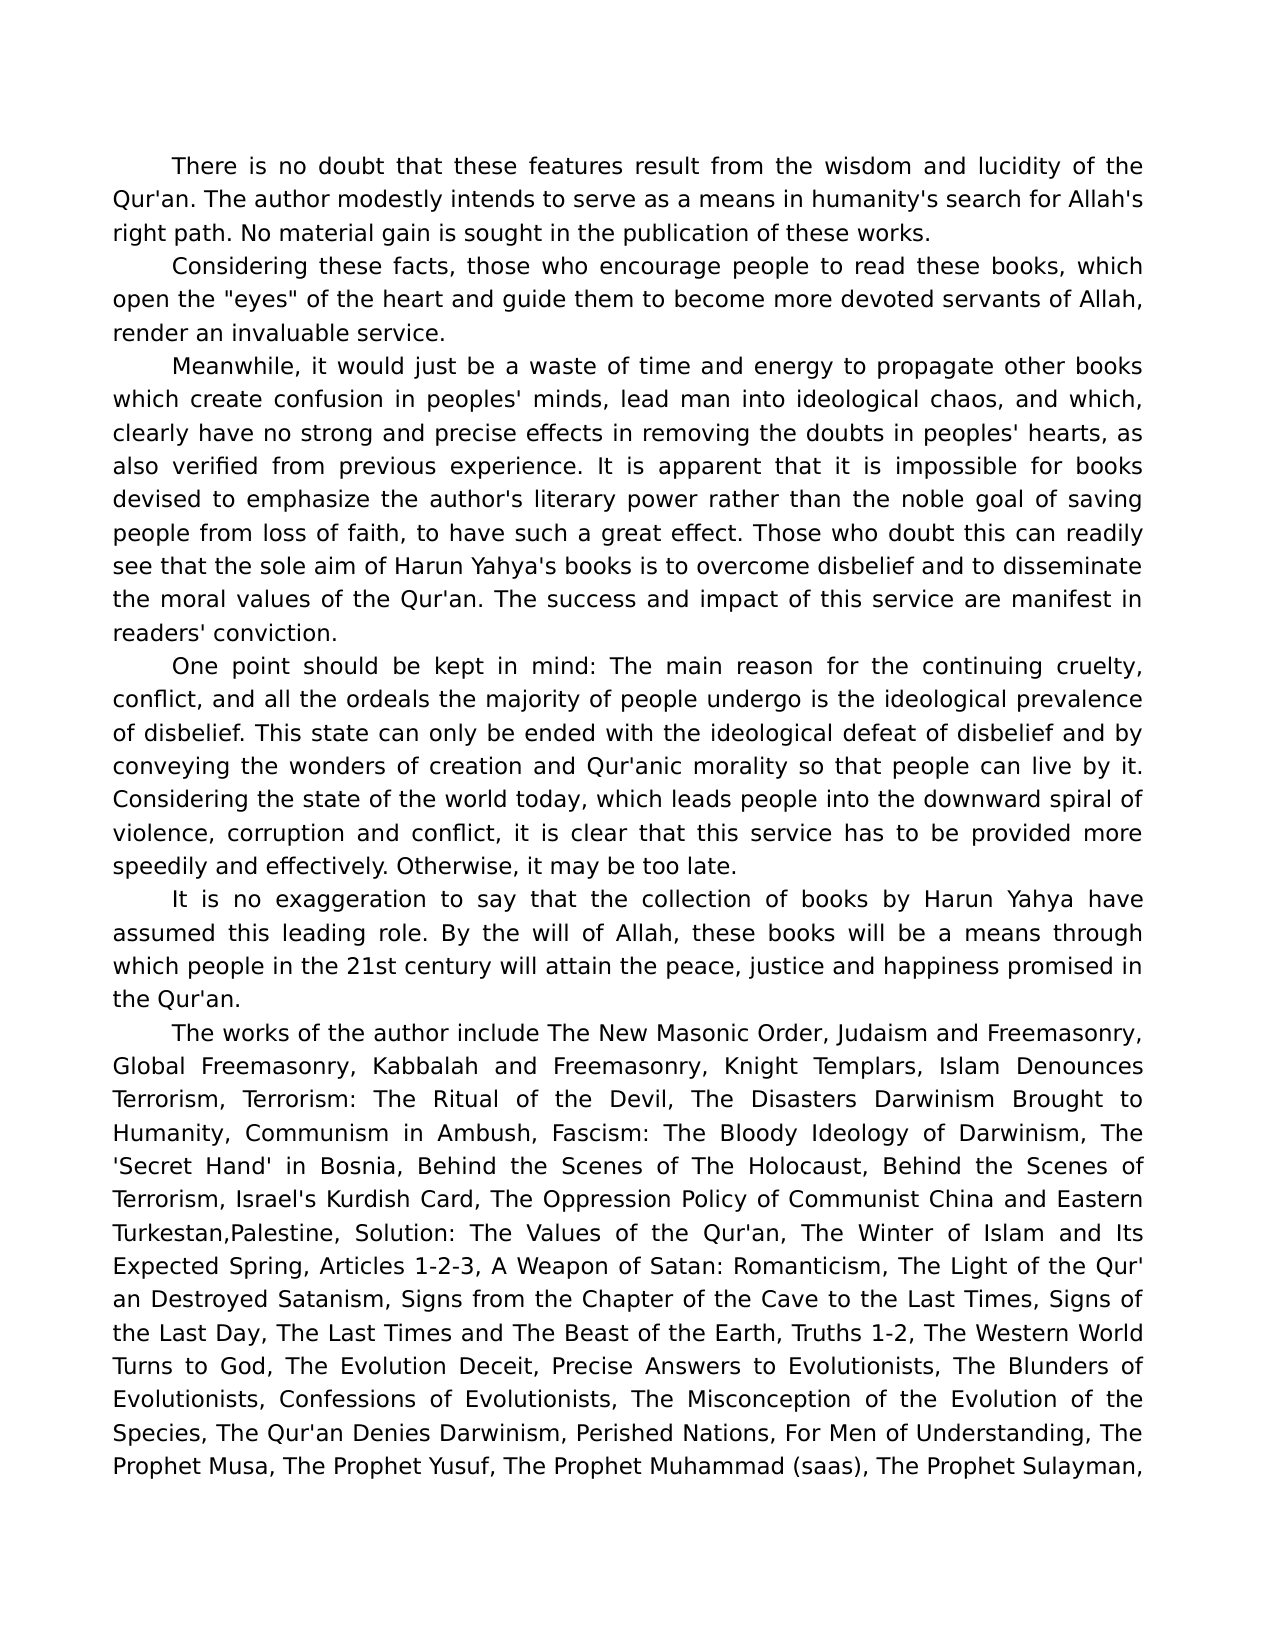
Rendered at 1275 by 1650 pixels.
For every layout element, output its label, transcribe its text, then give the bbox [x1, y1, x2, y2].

text The works of the author include The New Masonic Order, Judaism and Freemasonry, Global Freemasonry, Kabbalah and Freemasonry, Knight Templars, Islam Denounces Terrorism, Terrorism: The Ritual of the Devil, The Disasters Darwinism Brought to Humanity, Communism in Ambush, Fascism: The Bloody Ideology of Darwinism, The 'Secret Hand' in Bosnia, Behind the Scenes of The Holocaust, Behind the Scenes of Terrorism, Israel's Kurdish Card, The Oppression Policy of Communist China and Eastern Turkestan,Palestine, Solution: The Values of the Qur'an, The Winter of Islam and Its Expected Spring, Articles 1-2-3, A Weapon of Satan: Romanticism, The Light of the Qur' an Destroyed Satanism, Signs from the Chapter of the Cave to the Last Times, Signs of the Last Day, The Last Times and The Beast of the Earth, Truths 1-2, The Western World Turns to God, The Evolution Deceit, Precise Answers to Evolutionists, The Blunders of Evolutionists, Confessions of Evolutionists, The Misconception of the Evolution of the Species, The Qur'an Denies Darwinism, Perished Nations, For Men of Understanding, The Prophet Musa, The Prophet Yusuf, The Prophet Muhammad (saas), The Prophet Sulayman, [112, 1014, 1145, 1481]
text Considering these facts, those who encourage people to read these books, which open the "eyes" of the heart and guide them to become more devoted servants of Allah, render an invaluable service. [112, 248, 1145, 348]
text It is no exaggeration to say that the collection of books by Harun Yahya have assumed this leading role. By the will of Allah, these books will be a means through which people in the 21st century will attain the peace, justice and happiness promised in the Qur'an. [112, 881, 1145, 1014]
text One point should be kept in mind: The main reason for the continuing cruelty, conflict, and all the ordeals the majority of people undergo is the ideological prevalence of disbelief. This state can only be ended with the ideological defeat of disbelief and by conveying the wonders of creation and Qur'anic morality so that people can live by it. Considering the state of the world today, which leads people into the downward spiral of violence, corruption and conflict, it is clear that this service has to be provided more speedily and effectively. Otherwise, it may be too late. [112, 648, 1145, 881]
text There is no doubt that these features result from the wisdom and lucidity of the Qur'an. The author modestly intends to serve as a means in humanity's search for Allah's right path. No material gain is sought in the publication of these works. [112, 148, 1145, 248]
text Meanwhile, it would just be a waste of time and energy to propagate other books which create confusion in peoples' minds, lead man into ideological chaos, and which, clearly have no strong and precise effects in removing the doubts in peoples' hearts, as also verified from previous experience. It is apparent that it is impossible for books devised to emphasize the author's literary power rather than the noble goal of saving people from loss of faith, to have such a great effect. Those who doubt this can readily see that the sole aim of Harun Yahya's books is to overcome disbelief and to disseminate the moral values of the Qur'an. The success and impact of this service are manifest in readers' conviction. [112, 348, 1145, 648]
